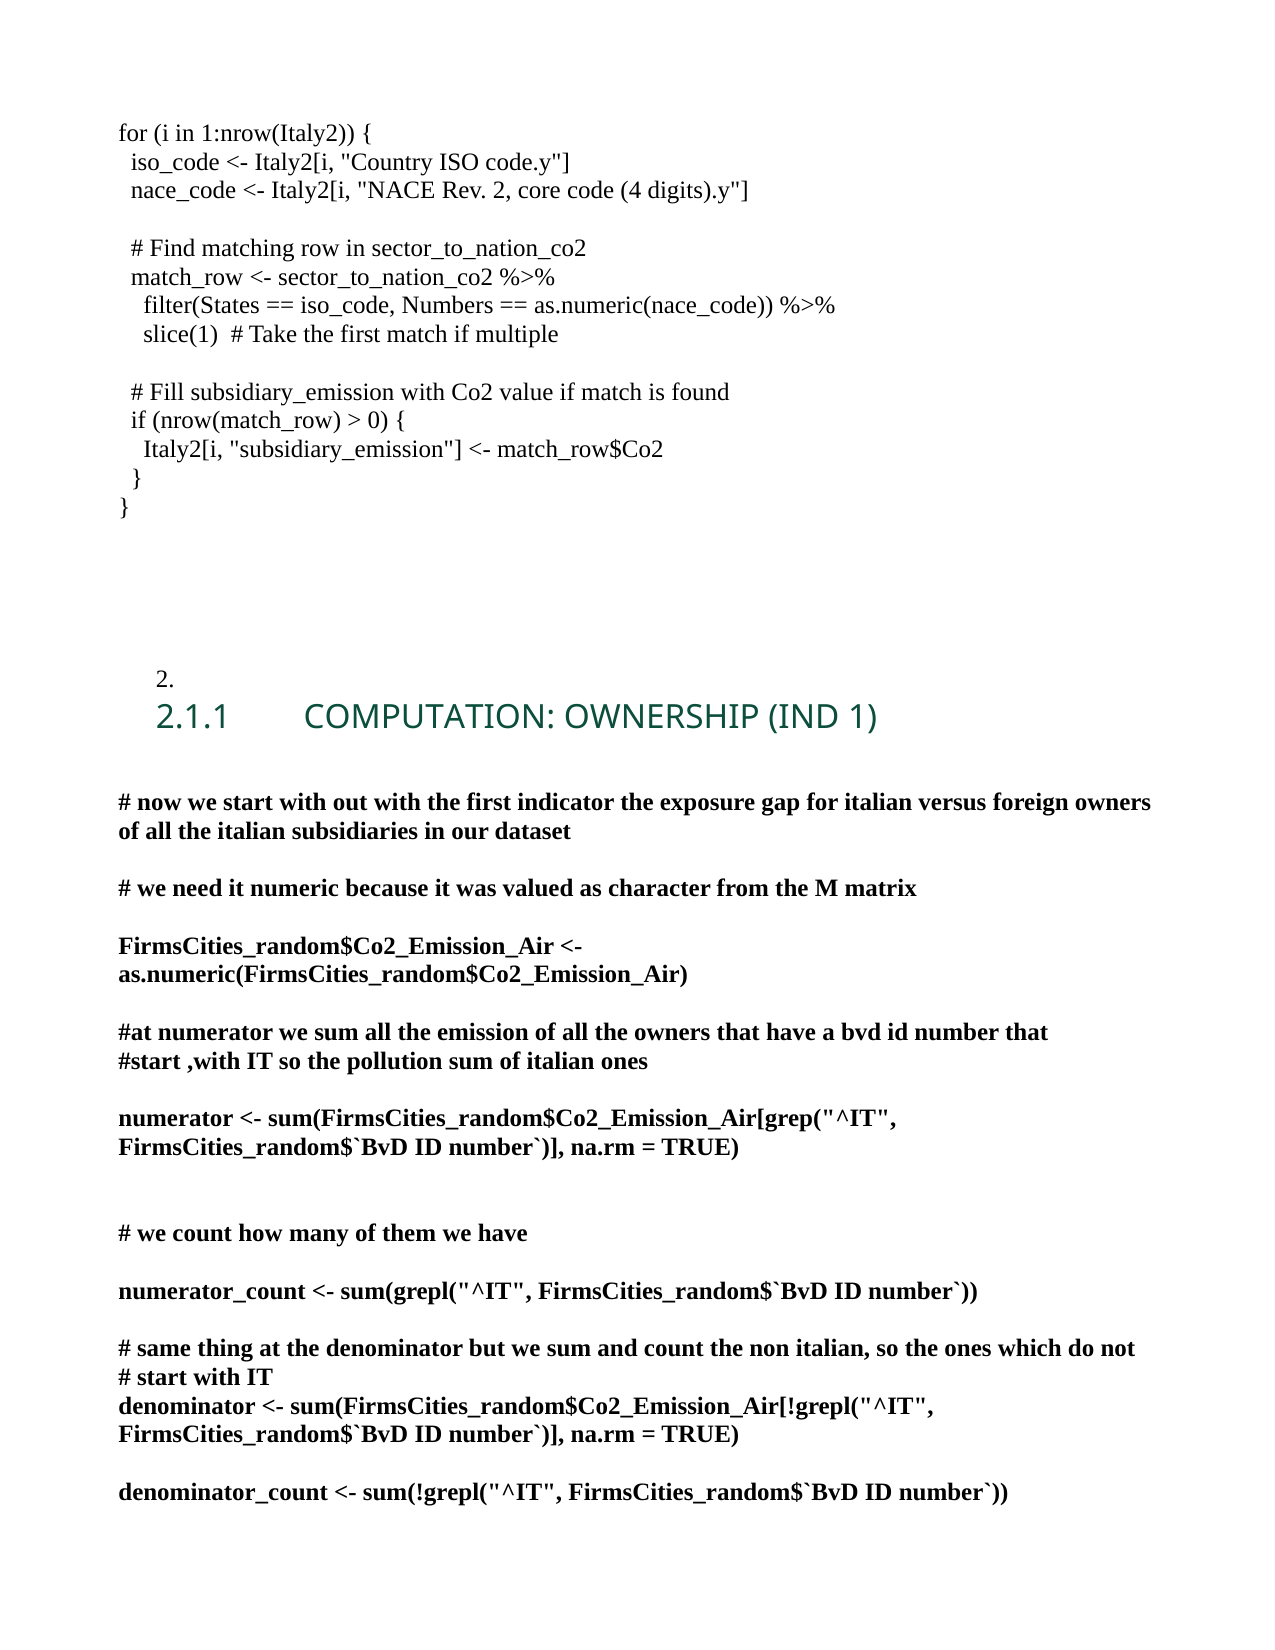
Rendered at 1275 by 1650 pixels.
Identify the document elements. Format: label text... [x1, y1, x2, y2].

text filter(States == iso_code, Numbers == as.numeric(nace_code)) %>% [118, 291, 1157, 319]
text } [118, 492, 1157, 521]
text slice(1) # Take the first match if multiple [118, 319, 1157, 348]
text # same thing at the denominator but we sum and count the non italian, so the ones which do not [118, 1333, 1157, 1362]
text # Find matching row in sector_to_nation_co2 [118, 233, 1157, 262]
text } [118, 463, 1157, 492]
text match_row <- sector_to_nation_co2 %>% [118, 262, 1157, 291]
text if (nrow(match_row) > 0) { [118, 406, 1157, 434]
text # now we start with out with the first indicator the exposure gap for italian versus foreign owners of all the italian subsidiaries in our dataset [118, 787, 1157, 844]
text FirmsCities_random$Co2_Emission_Air <- as.numeric(FirmsCities_random$Co2_Emission_Air) [118, 931, 1157, 988]
text iso_code <- Italy2[i, "Country ISO code.y"] [118, 147, 1157, 176]
text nace_code <- Italy2[i, "NACE Rev. 2, core code (4 digits).y"] [118, 176, 1157, 204]
list COMPUTATION: OWNERSHIP (IND 1) [156, 693, 1157, 738]
text #at numerator we sum all the emission of all the owners that have a bvd id number that #start ,with IT so the pollution sum of italian ones [118, 1017, 1157, 1074]
text Italy2[i, "subsidiary_emission"] <- match_row$Co2 [118, 434, 1157, 463]
text numerator_count <- sum(grepl("^IT", FirmsCities_random$`BvD ID number`)) [118, 1276, 1157, 1304]
text numerator <- sum(FirmsCities_random$Co2_Emission_Air[grep("^IT", FirmsCities_random$`BvD ID number`)], na.rm = TRUE) [118, 1103, 1157, 1161]
text # we count how many of them we have [118, 1218, 1157, 1247]
text denominator <- sum(FirmsCities_random$Co2_Emission_Air[!grepl("^IT", FirmsCities_random$`BvD ID number`)], na.rm = TRUE) [118, 1391, 1157, 1448]
text # start with IT [118, 1362, 1157, 1391]
text # Fill subsidiary_emission with Co2 value if match is found [118, 377, 1157, 406]
text denominator_count <- sum(!grepl("^IT", FirmsCities_random$`BvD ID number`)) [118, 1477, 1157, 1506]
text # we need it numeric because it was valued as character from the M matrix [118, 873, 1157, 902]
text for (i in 1:nrow(Italy2)) { [118, 118, 1157, 147]
